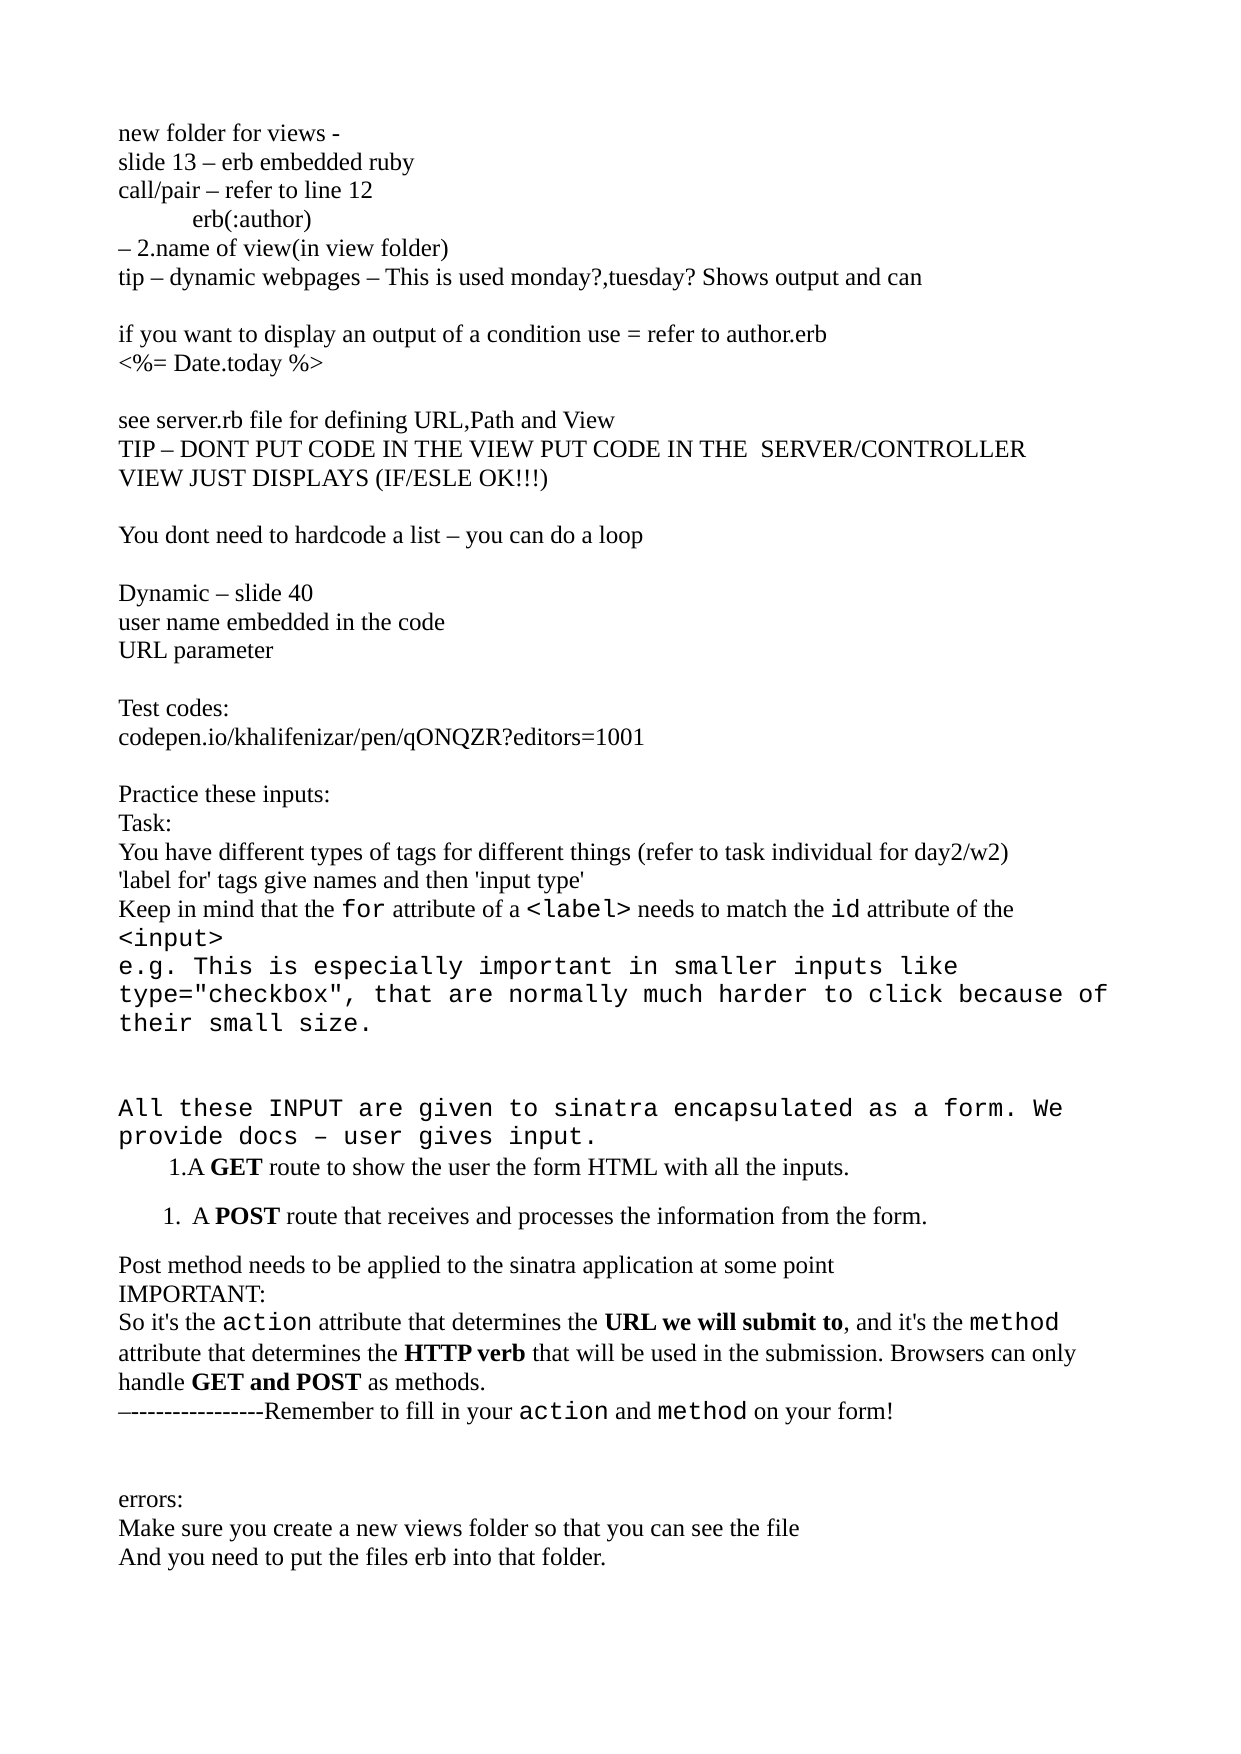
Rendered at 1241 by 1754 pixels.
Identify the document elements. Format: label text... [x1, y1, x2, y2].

text IMPORTANT: [118, 1279, 1122, 1307]
text Make sure you create a new views folder so that you can see the file [118, 1513, 1122, 1542]
text errors: [118, 1484, 1122, 1513]
text e.g. This is especially important in smaller inputs like type="checkbox", that are normally much harder to click because of their small size. [118, 953, 1122, 1038]
text Dynamic – slide 40 [118, 578, 1122, 607]
text Task: [118, 808, 1122, 837]
text 'label for' tags give names and then 'input type' [118, 866, 1122, 894]
text TIP – DONT PUT CODE IN THE VIEW PUT CODE IN THE SERVER/CONTROLLER [118, 434, 1122, 463]
text Practice these inputs: [118, 779, 1122, 808]
text erb(:author) [118, 204, 1122, 233]
text if you want to display an output of a condition use = refer to author.erb [118, 319, 1122, 348]
text slide 13 – erb embedded ruby [118, 147, 1122, 176]
text So it's the action attribute that determines the URL we will submit to, and it's the method attribute that determines the HTTP verb that will be used in the submission. Browsers can only handle GET and POST as methods. [118, 1307, 1122, 1396]
text And you need to put the files erb into that folder. [118, 1542, 1122, 1570]
text Test codes: [118, 693, 1122, 722]
text <%= Date.today %> [118, 348, 1122, 377]
text All these INPUT are given to sinatra encapsulated as a form. We provide docs – user gives input. [118, 1095, 1122, 1152]
text You have different types of tags for different things (refer to task individual for day2/w2) [118, 837, 1122, 866]
text – 2.name of view(in view folder) [118, 233, 1122, 262]
text user name embedded in the code [118, 607, 1122, 636]
text You dont need to hardcode a list – you can do a loop [118, 521, 1122, 549]
text –----------------Remember to fill in your action and method on your form! [118, 1396, 1122, 1427]
text VIEW JUST DISPLAYS (IF/ESLE OK!!!) [118, 463, 1122, 492]
text 1.A GET route to show the user the form HTML with all the inputs. [118, 1152, 1122, 1181]
list A POST route that receives and processes the information from the form. [162, 1201, 1122, 1230]
text Keep in mind that the for attribute of a <label> needs to match the id attribute of the <input> [118, 894, 1122, 953]
text new folder for views - [118, 118, 1122, 147]
text tip – dynamic webpages – This is used monday?,tuesday? Shows output and can [118, 262, 1122, 291]
text call/pair – refer to line 12 [118, 176, 1122, 204]
text URL parameter [118, 636, 1122, 664]
text Post method needs to be applied to the sinatra application at some point [118, 1250, 1122, 1279]
text codepen.io/khalifenizar/pen/qONQZR?editors=1001 [118, 722, 1122, 751]
text see server.rb file for defining URL,Path and View [118, 406, 1122, 434]
